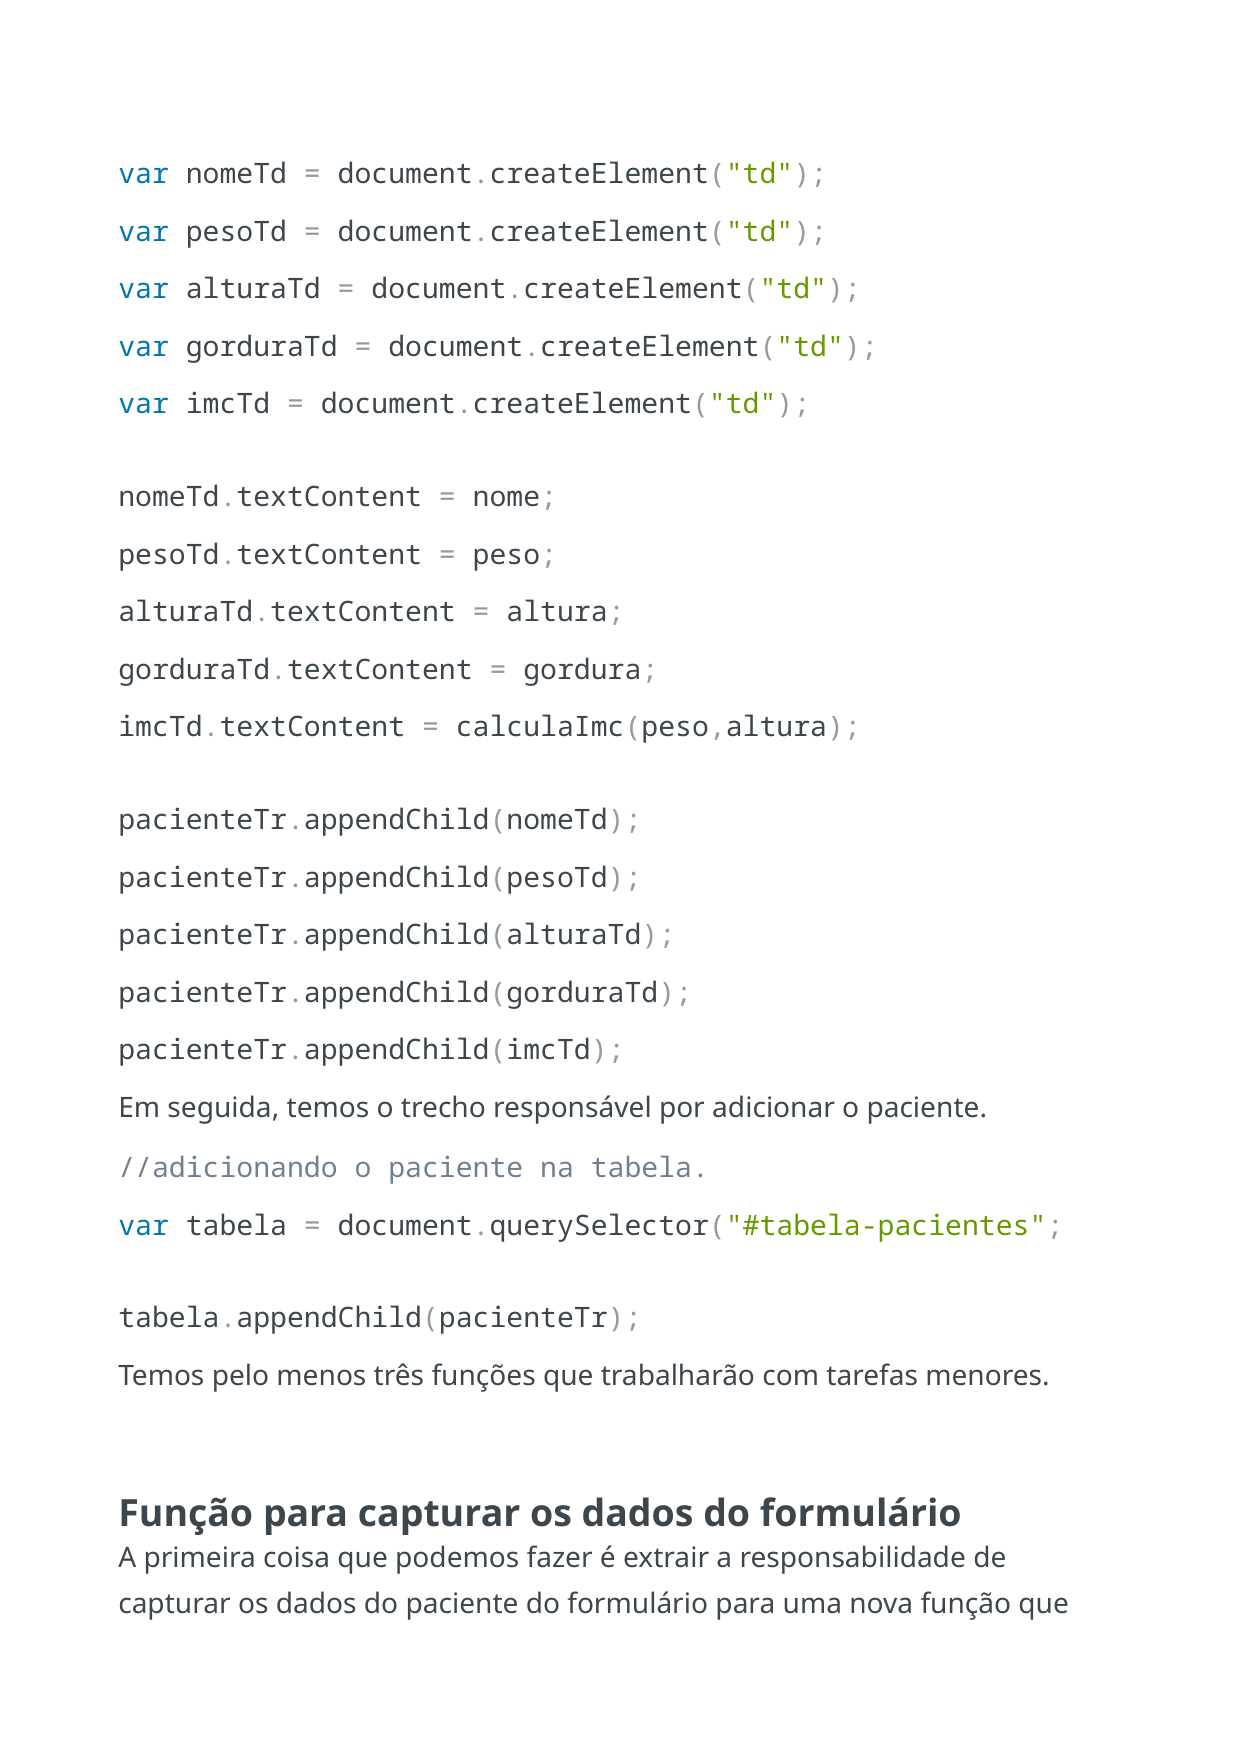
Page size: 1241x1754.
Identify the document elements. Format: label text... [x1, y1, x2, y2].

text var nomeTd = document.createElement("td"); [118, 153, 1122, 192]
text nomeTd.textContent = nome; [118, 476, 1122, 515]
text var alturaTd = document.createElement("td"); [118, 268, 1122, 307]
text var pesoTd = document.createElement("td"); [118, 211, 1122, 249]
text imcTd.textContent = calculaImc(peso,altura); [118, 706, 1122, 745]
text pacienteTr.appendChild(nomeTd); [118, 799, 1122, 838]
subtitle Função para capturar os dados do formulário [118, 1486, 1122, 1537]
text A primeira coisa que podemos fazer é extrair a responsabilidade de capturar os dados do paciente do formulário para uma nova função que [118, 1537, 1122, 1621]
text pesoTd.textContent = peso; [118, 534, 1122, 572]
text var imcTd = document.createElement("td"); [118, 383, 1122, 422]
text tabela.appendChild(pacienteTr); [118, 1298, 1122, 1336]
text //adicionando o paciente na tabela. [118, 1147, 1122, 1186]
text pacienteTr.appendChild(imcTd); [118, 1029, 1122, 1068]
text Em seguida, temos o trecho responsável por adicionar o paciente. [118, 1087, 1122, 1125]
text pacienteTr.appendChild(gorduraTd); [118, 972, 1122, 1010]
text alturaTd.textContent = altura; [118, 591, 1122, 630]
text pacienteTr.appendChild(pesoTd); [118, 857, 1122, 895]
text var gorduraTd = document.createElement("td"); [118, 326, 1122, 364]
text var tabela = document.querySelector("#tabela-pacientes"; [118, 1205, 1122, 1243]
text gorduraTd.textContent = gordura; [118, 649, 1122, 687]
text pacienteTr.appendChild(alturaTd); [118, 914, 1122, 953]
text Temos pelo menos três funções que trabalharão com tarefas menores. [118, 1355, 1122, 1394]
